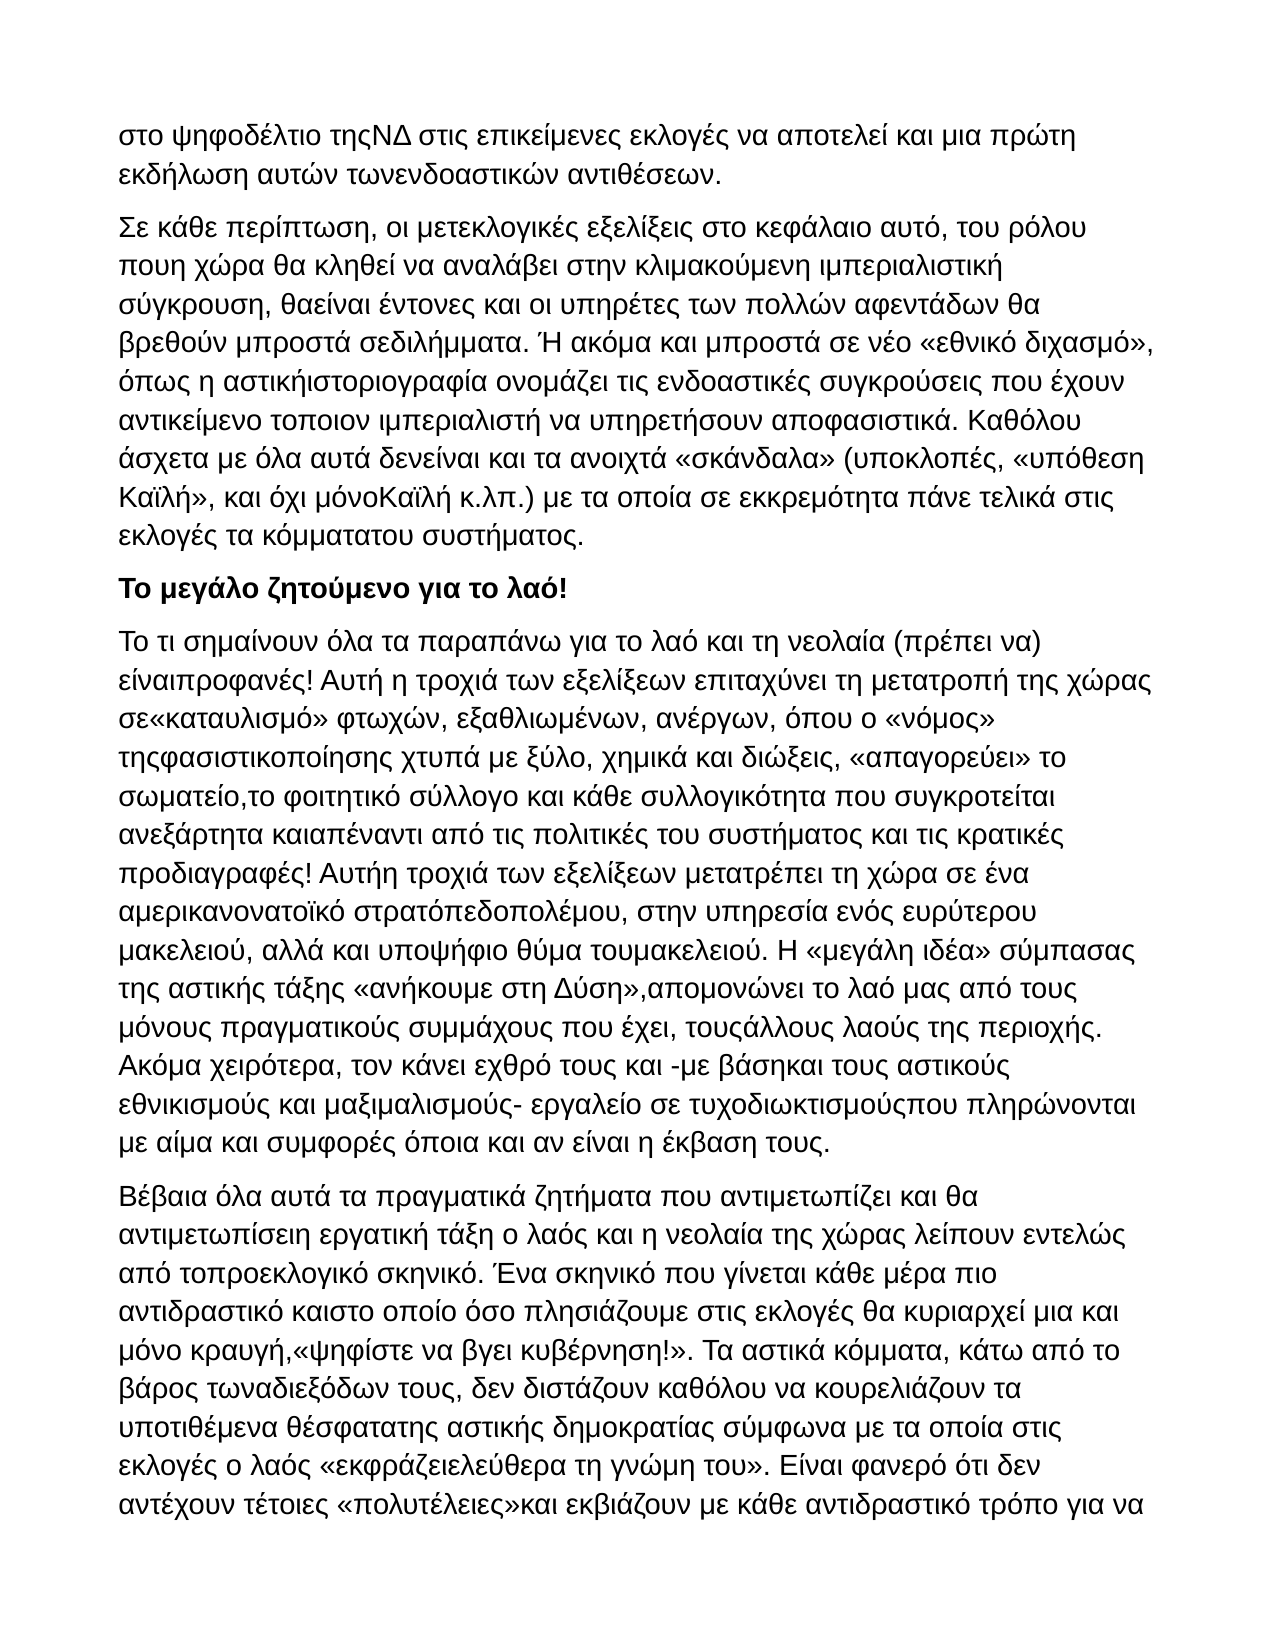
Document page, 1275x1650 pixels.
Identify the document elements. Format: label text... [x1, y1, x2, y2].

text Σε κάθε περίπτωση, οι μετεκλογικές εξελίξεις στο κεφάλαιο αυτό, του ρόλου πουη χώρα θα κληθεί να αναλάβει στην κλιμακούμενη ιμπεριαλιστική σύγκρουση, θαείναι έντονες και οι υπηρέτες των πολλών αφεντάδων θα βρεθούν μπροστά σεδιλήμματα. Ή ακόμα και μπροστά σε νέο «εθνικό διχασμό», όπως η αστικήιστοριογραφία ονομάζει τις ενδοαστικές συγκρούσεις που έχουν αντικείμενο τοποιον ιμπεριαλιστή να υπηρετήσουν αποφασιστικά. Καθόλου άσχετα με όλα αυτά δενείναι και τα ανοιχτά «σκάνδαλα» (υποκλοπές, «υπόθεση Καϊλή», και όχι μόνοΚαϊλή κ.λπ.) με τα οποία σε εκκρεμότητα πάνε τελικά στις εκλογές τα κόμματατου συστήματος. [118, 210, 1157, 552]
text Βέβαια όλα αυτά τα πραγματικά ζητήματα που αντιμετωπίζει και θα αντιμετωπίσειη εργατική τάξη ο λαός και η νεολαία της χώρας λείπουν εντελώς από τοπροεκλογικό σκηνικό. Ένα σκηνικό που γίνεται κάθε μέρα πιο αντιδραστικό καιστο οποίο όσο πλησιάζουμε στις εκλογές θα κυριαρχεί μια και μόνο κραυγή,«ψηφίστε να βγει κυβέρνηση!». Τα αστικά κόμματα, κάτω από το βάρος τωναδιεξόδων τους, δεν διστάζουν καθόλου να κουρελιάζουν τα υποτιθέμενα θέσφατατης αστικής δημοκρατίας σύμφωνα με τα οποία στις εκλογές ο λαός «εκφράζειελεύθερα τη γνώμη του». Είναι φανερό ότι δεν αντέχουν τέτοιες «πολυτέλειες»και εκβιάζουν με κάθε αντιδραστικό τρόπο για να [118, 1178, 1157, 1520]
text Το μεγάλο ζητούμενο για το λαό! [118, 571, 1157, 605]
text Το τι σημαίνουν όλα τα παραπάνω για το λαό και τη νεολαία (πρέπει να) είναιπροφανές! Αυτή η τροχιά των εξελίξεων επιταχύνει τη μετατροπή της χώρας σε«καταυλισμό» φτωχών, εξαθλιωμένων, ανέργων, όπου ο «νόμος» τηςφασιστικοποίησης χτυπά με ξύλο, χημικά και διώξεις, «απαγορεύει» το σωματείο,το φοιτητικό σύλλογο και κάθε συλλογικότητα που συγκροτείται ανεξάρτητα καιαπέναντι από τις πολιτικές του συστήματος και τις κρατικές προδιαγραφές! Αυτήη τροχιά των εξελίξεων μετατρέπει τη χώρα σε ένα αμερικανονατοϊκό στρατόπεδοπολέμου, στην υπηρεσία ενός ευρύτερου μακελειού, αλλά και υποψήφιο θύμα τουμακελειού. Η «μεγάλη ιδέα» σύμπασας της αστικής τάξης «ανήκουμε στη Δύση»,απομονώνει το λαό μας από τους μόνους πραγματικούς συμμάχους που έχει, τουςάλλους λαούς της περιοχής. Ακόμα χειρότερα, τον κάνει εχθρό τους και -με βάσηκαι τους αστικούς εθνικισμούς και μαξιμαλισμούς- εργαλείο σε τυχοδιωκτισμούςπου πληρώνονται με αίμα και συμφορές όποια και αν είναι η έκβαση τους. [118, 624, 1157, 1159]
text στο ψηφοδέλτιο τηςΝΔ στις επικείμενες εκλογές να αποτελεί και μια πρώτη εκδήλωση αυτών τωνενδοαστικών αντιθέσεων. [118, 118, 1157, 190]
